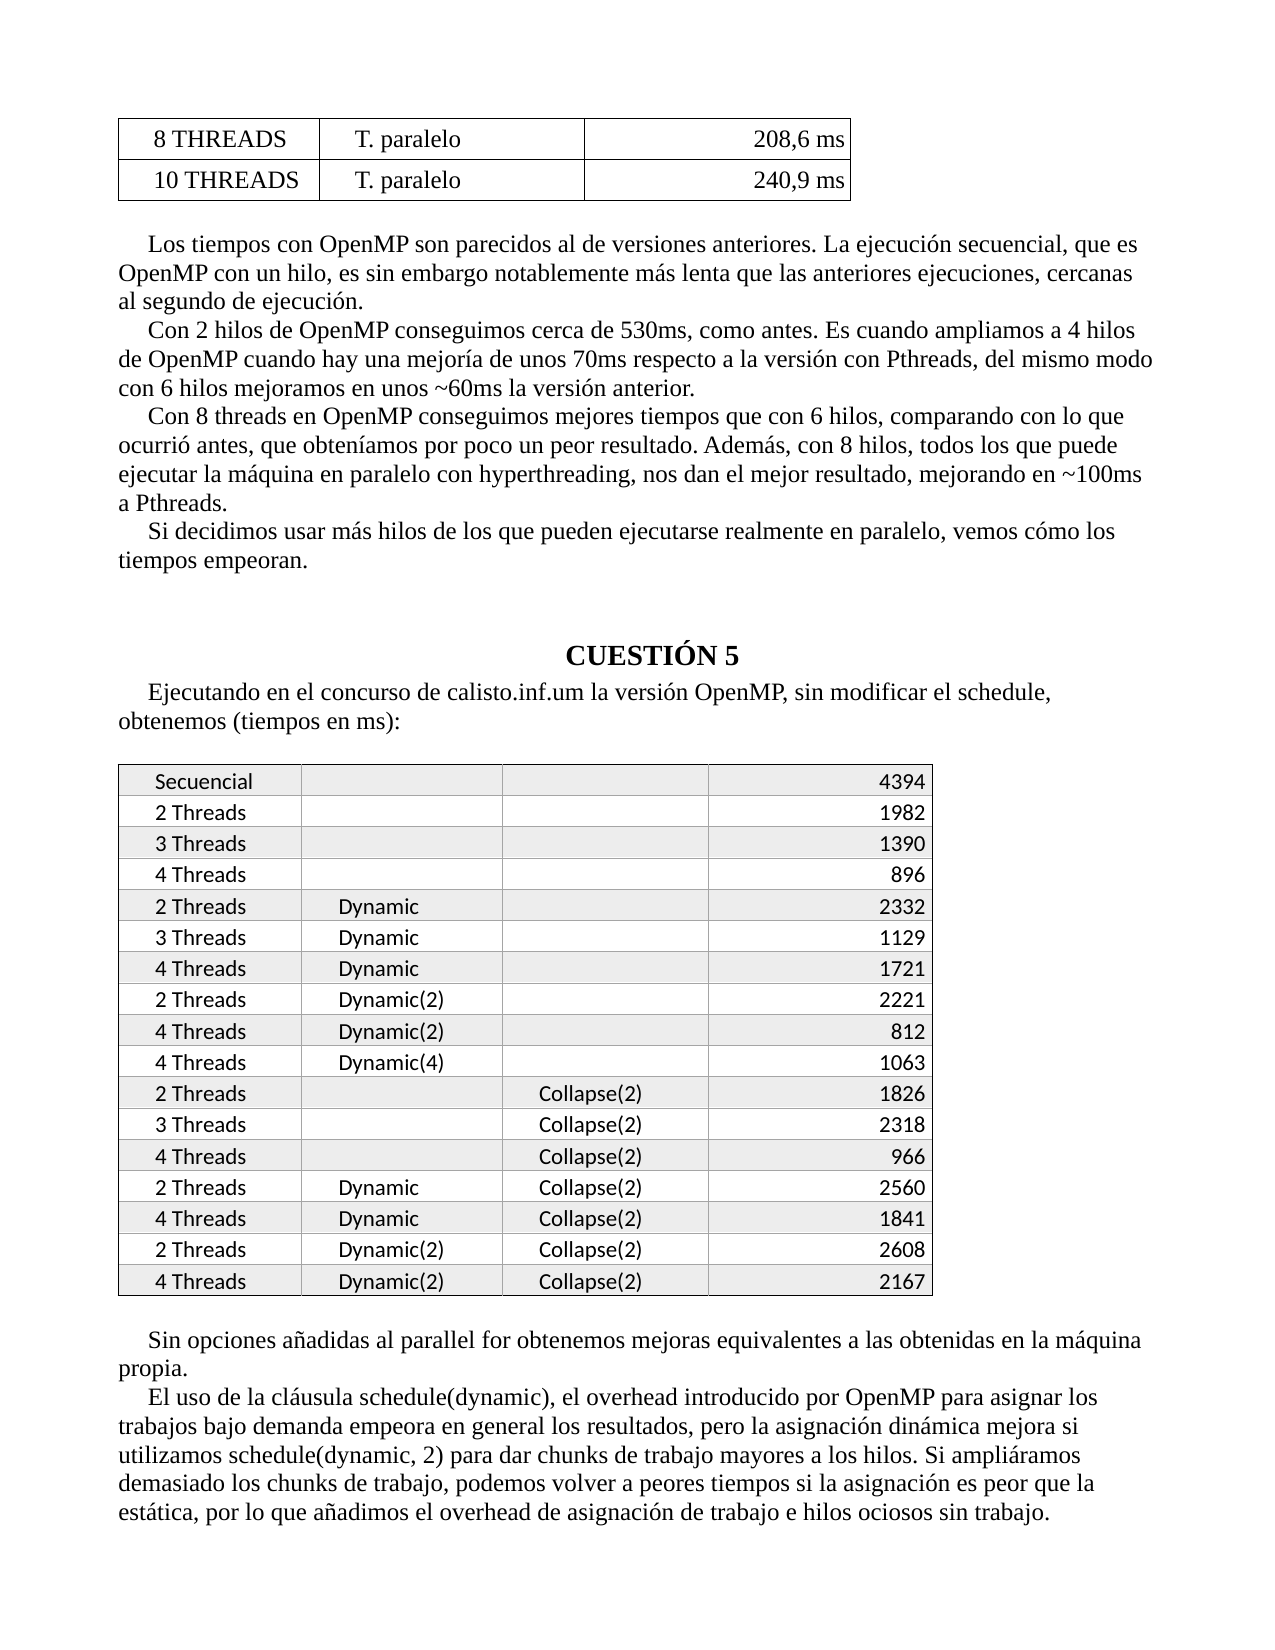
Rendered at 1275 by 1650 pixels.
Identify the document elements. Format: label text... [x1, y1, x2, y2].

table_cell Collapse(2) [503, 1077, 708, 1107]
table_cell Dynamic(2) [302, 1015, 502, 1045]
table_cell 2 Threads [119, 890, 301, 920]
table_cell 966 [709, 1140, 932, 1170]
table_cell [302, 859, 502, 889]
table_cell Collapse(2) [503, 1109, 708, 1139]
table_cell 812 [709, 1015, 932, 1045]
table_cell 208,6 ms [585, 119, 850, 159]
text Ejecutando en el concurso de calisto.inf.um la versión OpenMP, sin modificar el schedule, obtenemos (tiempos en ms): [118, 677, 1157, 735]
table_cell 2 Threads [119, 1234, 301, 1264]
text El uso de la cláusula schedule(dynamic), el overhead introducido por OpenMP para asignar los trabajos bajo demanda empeora en general los resultados, pero la asignación dinámica mejora si utilizamos schedule(dynamic, 2) para dar chunks de trabajo mayores a los hilos. Si ampliáramos demasiado los chunks de trabajo, podemos volver a peores tiempos si la asignación es peor que la estática, por lo que añadimos el overhead de asignación de trabajo e hilos ociosos sin trabajo. [118, 1382, 1157, 1526]
table_cell 2 Threads [119, 796, 301, 826]
table_cell Dynamic [302, 921, 502, 951]
table_cell 4 Threads [119, 1140, 301, 1170]
table_cell Collapse(2) [503, 1171, 708, 1201]
table_cell 2167 [709, 1265, 932, 1295]
table_cell Dynamic(2) [302, 1265, 502, 1295]
table_cell 240,9 ms [585, 160, 850, 199]
table_cell Collapse(2) [503, 1265, 708, 1295]
table_cell [503, 890, 708, 920]
table_cell 3 Threads [119, 921, 301, 951]
table_cell Dynamic(2) [302, 984, 502, 1014]
table_cell Collapse(2) [503, 1140, 708, 1170]
table_cell [302, 1109, 502, 1139]
table_cell 4 Threads [119, 1265, 301, 1295]
table_cell 2 Threads [119, 984, 301, 1014]
table_cell [302, 796, 502, 826]
table_cell [302, 1140, 502, 1170]
table_cell 1063 [709, 1046, 932, 1076]
table_cell [503, 1046, 708, 1076]
table_cell 10 THREADS [119, 160, 319, 199]
text Con 2 hilos de OpenMP conseguimos cerca de 530ms, como antes. Es cuando ampliamos a 4 hilos de OpenMP cuando hay una mejoría de unos 70ms respecto a la versión con Pthreads, del mismo modo con 6 hilos mejoramos en unos ~60ms la versión anterior. [118, 315, 1157, 401]
table_cell [503, 984, 708, 1014]
table_cell 2 Threads [119, 1171, 301, 1201]
table_cell 1129 [709, 921, 932, 951]
table_cell 2318 [709, 1109, 932, 1139]
table_cell T. paralelo [320, 160, 584, 199]
table_cell Dynamic [302, 1171, 502, 1201]
table_cell 2608 [709, 1234, 932, 1264]
table_cell [503, 1015, 708, 1045]
table_cell 2560 [709, 1171, 932, 1201]
table_cell [503, 796, 708, 826]
table_cell 1826 [709, 1077, 932, 1107]
table_cell 4 Threads [119, 1202, 301, 1232]
table_cell Collapse(2) [503, 1202, 708, 1232]
table_header [503, 765, 708, 795]
table_cell 3 Threads [119, 827, 301, 857]
table_header [302, 765, 502, 795]
table_cell [503, 859, 708, 889]
table_cell 2 Threads [119, 1077, 301, 1107]
text Los tiempos con OpenMP son parecidos al de versiones anteriores. La ejecución secuencial, que es OpenMP con un hilo, es sin embargo notablemente más lenta que las anteriores ejecuciones, cercanas al segundo de ejecución. [118, 229, 1157, 315]
table_cell Dynamic [302, 1202, 502, 1232]
table_cell 1390 [709, 827, 932, 857]
table_cell 4 Threads [119, 1015, 301, 1045]
table_cell Dynamic [302, 890, 502, 920]
table_cell Collapse(2) [503, 1234, 708, 1264]
table_cell 2332 [709, 890, 932, 920]
table_cell 8 THREADS [119, 119, 319, 159]
table_cell 896 [709, 859, 932, 889]
text Si decidimos usar más hilos de los que pueden ejecutarse realmente en paralelo, vemos cómo los tiempos empeoran. [118, 516, 1157, 574]
table_cell Dynamic(2) [302, 1234, 502, 1264]
text Con 8 threads en OpenMP conseguimos mejores tiempos que con 6 hilos, comparando con lo que ocurrió antes, que obteníamos por poco un peor resultado. Además, con 8 hilos, todos los que puede ejecutar la máquina en paralelo con hyperthreading, nos dan el mejor resultado, mejorando en ~100ms a Pthreads. [118, 401, 1157, 516]
table_cell [503, 827, 708, 857]
table_cell 1721 [709, 952, 932, 982]
table_cell 4 Threads [119, 1046, 301, 1076]
table_cell Dynamic [302, 952, 502, 982]
table_cell 1982 [709, 796, 932, 826]
text Sin opciones añadidas al parallel for obtenemos mejoras equivalentes a las obtenidas en la máquina propia. [118, 1325, 1157, 1382]
table_cell 4 Threads [119, 952, 301, 982]
table_cell Dynamic(4) [302, 1046, 502, 1076]
table_cell T. paralelo [320, 119, 584, 159]
table_cell [503, 952, 708, 982]
table_cell [302, 1077, 502, 1107]
table_cell 4 Threads [119, 859, 301, 889]
table_cell 1841 [709, 1202, 932, 1232]
subtitle CUESTIÓN 5 [118, 638, 1157, 671]
table_cell [302, 827, 502, 857]
table_header 4394 [709, 765, 932, 795]
table_cell [503, 921, 708, 951]
table_header Secuencial [119, 765, 301, 795]
table_cell 3 Threads [119, 1109, 301, 1139]
table_cell 2221 [709, 984, 932, 1014]
